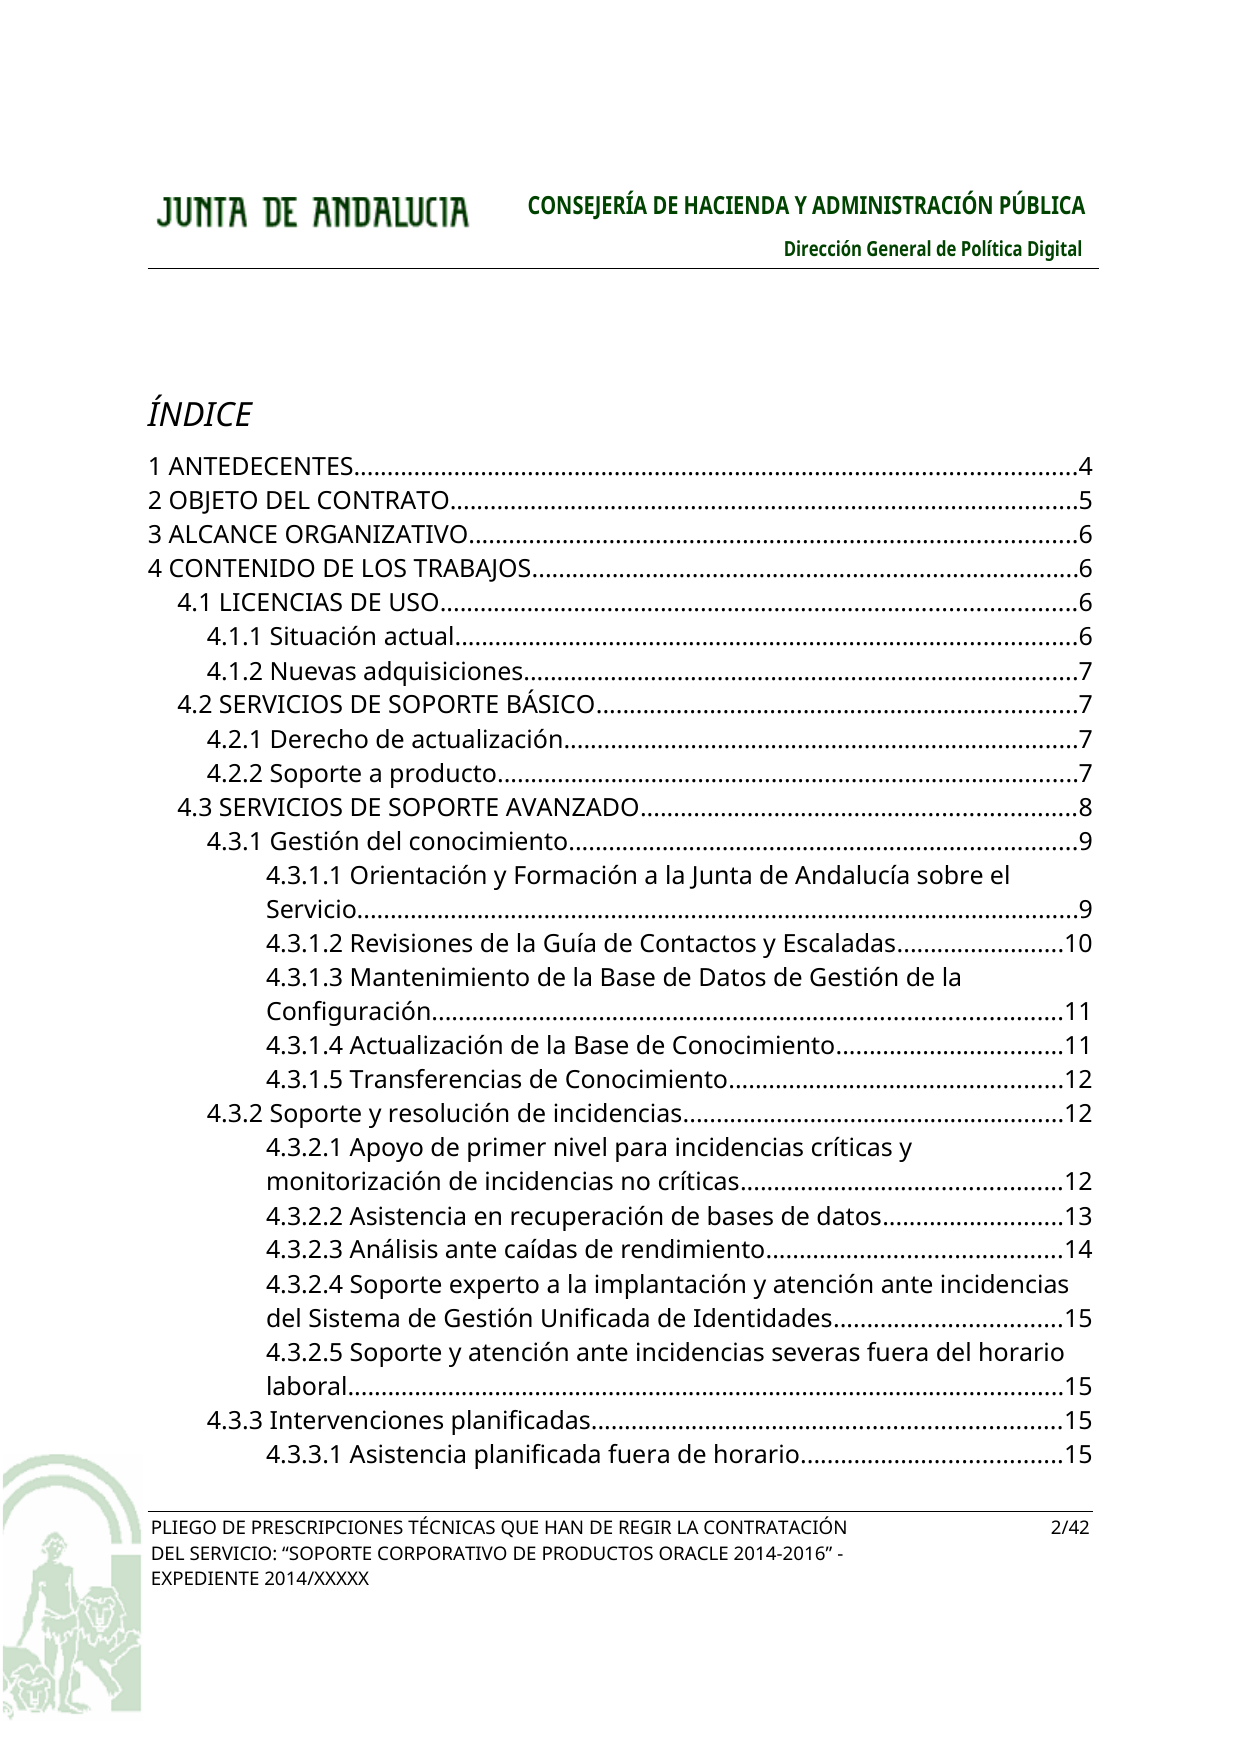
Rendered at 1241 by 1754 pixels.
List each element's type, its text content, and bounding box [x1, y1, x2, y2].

text 4.3.2.1 Apoyo de primer nivel para incidencias críticas y monitorización de incidencias no críticas 12 [266, 1130, 1093, 1198]
text 4.3.2.2 Asistencia en recuperación de bases de datos 13 [266, 1198, 1093, 1232]
text 4.3.3.1 Asistencia planificada fuera de horario 15 [266, 1437, 1093, 1471]
text 4.3.2.3 Análisis ante caídas de rendimiento 14 [266, 1232, 1093, 1266]
text 4.1 LICENCIAS DE USO 6 [177, 585, 1093, 619]
picture [2, 1454, 144, 1722]
picture [156, 197, 471, 229]
text 4.3.2.4 Soporte experto a la implantación y atención ante incidencias del Sistema de Gestión Unificada de Identidades 15 [266, 1266, 1093, 1334]
text 4.2.1 Derecho de actualización 7 [207, 721, 1093, 755]
text 4.2.2 Soporte a producto 7 [207, 755, 1093, 789]
text 4 CONTENIDO DE LOS TRABAJOS 6 [148, 551, 1093, 585]
text 4.3.3 Intervenciones planificadas 15 [207, 1402, 1093, 1437]
text 4.3.1.5 Transferencias de Conocimiento 12 [266, 1062, 1093, 1096]
text 1 ANTEDECENTES 4 [148, 449, 1093, 483]
text 2 OBJETO DEL CONTRATO 5 [148, 483, 1093, 517]
text 4.3.2.5 Soporte y atención ante incidencias severas fuera del horario laboral 15 [266, 1334, 1093, 1402]
text 3 ALCANCE ORGANIZATIVO 6 [148, 517, 1093, 551]
text 4.3.2 Soporte y resolución de incidencias 12 [207, 1096, 1093, 1130]
text 4.3.1.2 Revisiones de la Guía de Contactos y Escaladas 10 [266, 926, 1093, 960]
subtitle ÍNDICE [148, 391, 1093, 436]
text 4.3.1.4 Actualización de la Base de Conocimiento 11 [266, 1028, 1093, 1062]
text 4.3.1 Gestión del conocimiento 9 [207, 823, 1093, 857]
text 4.1.2 Nuevas adquisiciones 7 [207, 653, 1093, 687]
text 4.2 SERVICIOS DE SOPORTE BÁSICO 7 [177, 687, 1093, 721]
text 4.3.1.1 Orientación y Formación a la Junta de Andalucía sobre el Servicio 9 [266, 857, 1093, 926]
text 4.1.1 Situación actual 6 [207, 619, 1093, 653]
text 4.3 SERVICIOS DE SOPORTE AVANZADO 8 [177, 789, 1093, 823]
text 4.3.1.3 Mantenimiento de la Base de Datos de Gestión de la Configuración 11 [266, 960, 1093, 1028]
